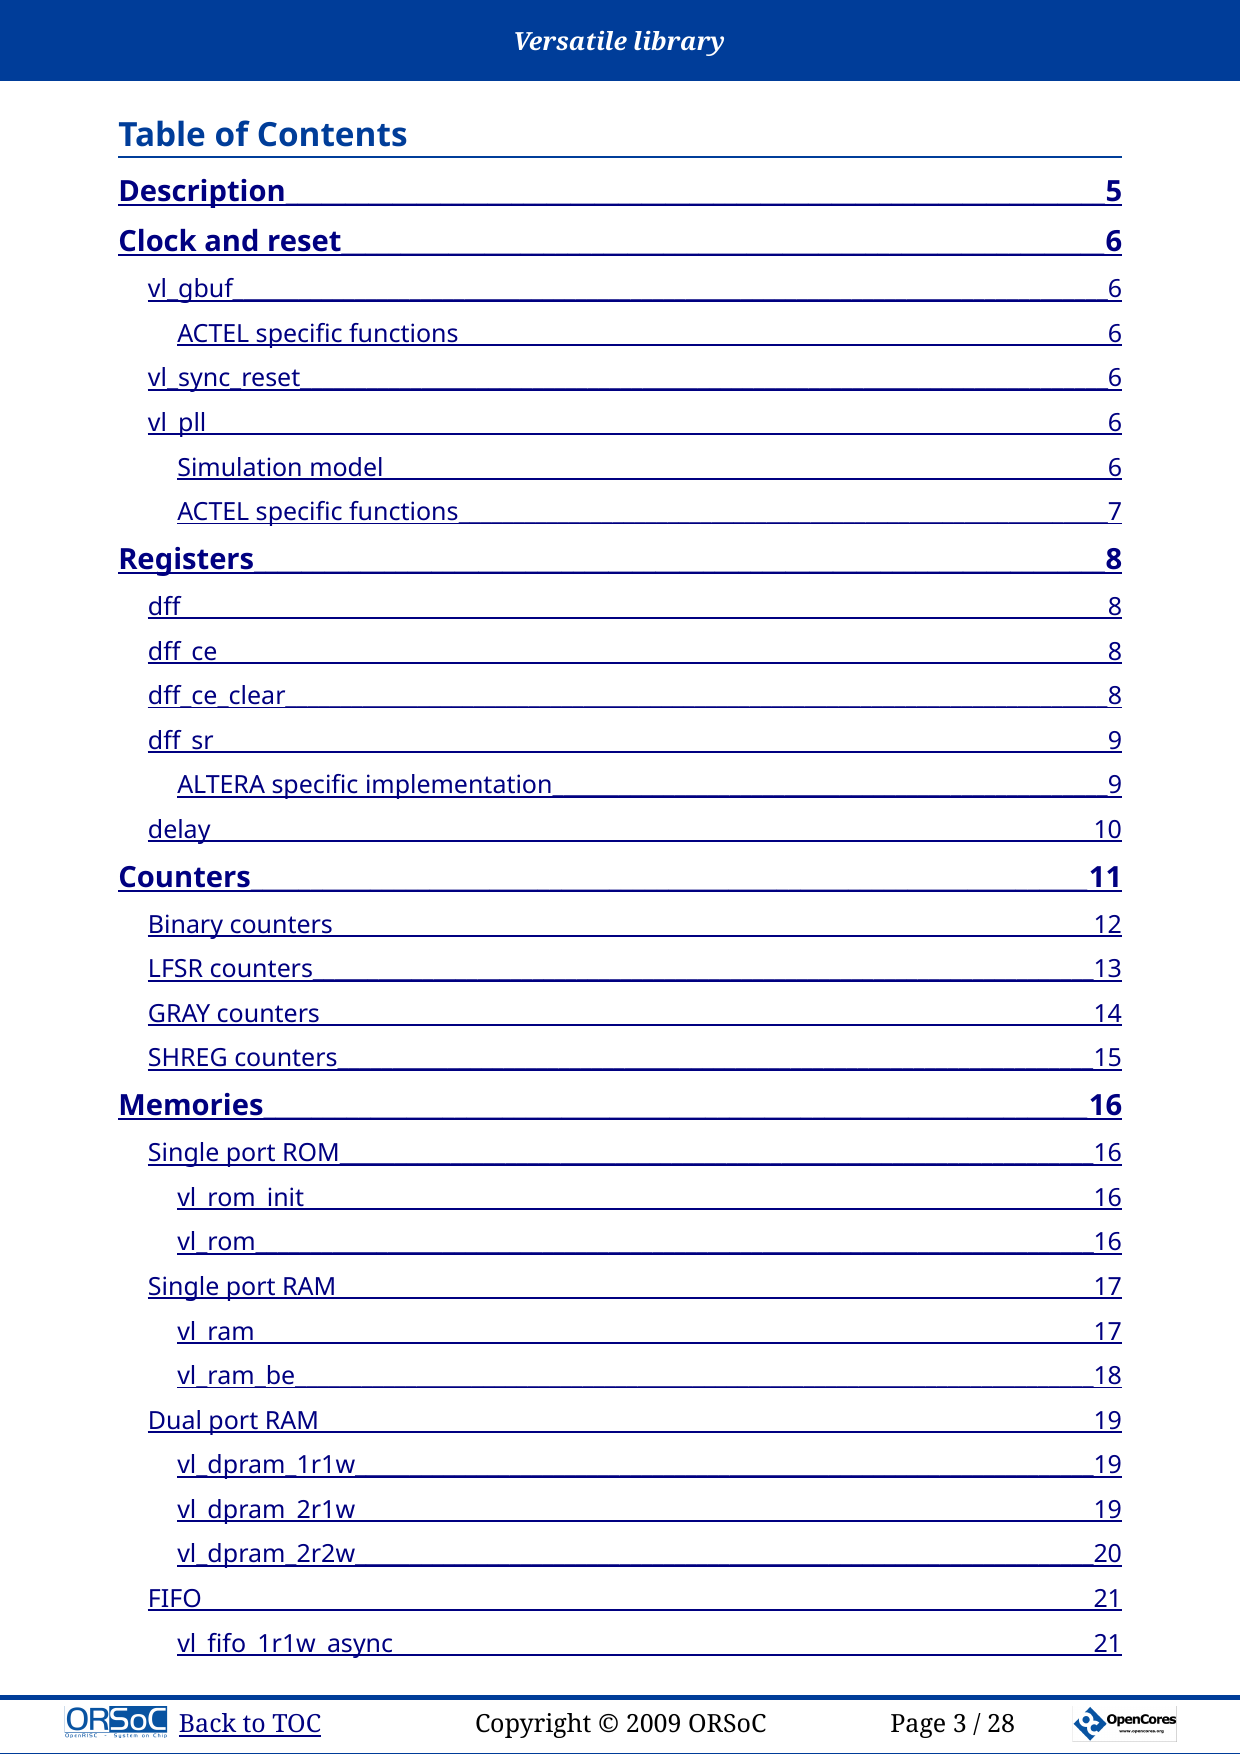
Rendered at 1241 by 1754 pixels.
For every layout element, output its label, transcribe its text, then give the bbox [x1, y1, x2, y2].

text Registers 8 [118, 538, 1122, 572]
text [118, 256, 1122, 260]
text [177, 1388, 1122, 1392]
text Single port RAM 17 [148, 1268, 1122, 1297]
text dff_ce 8 [148, 633, 1122, 662]
text Simulation model 6 [177, 449, 1122, 478]
text vl_gbuf 6 [148, 271, 1122, 300]
text Binary counters 12 [148, 906, 1122, 935]
text dff_sr 9 [148, 722, 1122, 751]
text LFSR counters 13 [148, 951, 1122, 980]
text [148, 435, 1122, 439]
text [118, 892, 1122, 896]
text vl_rom 16 [177, 1224, 1122, 1253]
text vl_dpram_2r1w 19 [177, 1491, 1122, 1520]
text vl_dpram_2r2w 20 [177, 1536, 1122, 1565]
text vl_ram 17 [177, 1313, 1122, 1342]
text ACTEL specific functions 7 [177, 494, 1122, 523]
text dff_ce_clear 8 [148, 678, 1122, 707]
subtitle Table of Contents [118, 111, 1122, 156]
text dff 8 [148, 588, 1122, 617]
text vl_fifo_1r1w_async 21 [177, 1625, 1122, 1654]
text Single port ROM 16 [148, 1135, 1122, 1164]
text [148, 1299, 1122, 1303]
text ALTERA specific implementation 9 [177, 767, 1122, 796]
text [118, 206, 1122, 210]
picture [1072, 1706, 1177, 1742]
text vl_ram_be 18 [177, 1358, 1122, 1387]
text [148, 842, 1122, 846]
text vl_rom_init 16 [177, 1179, 1122, 1208]
text GRAY counters 14 [148, 995, 1122, 1024]
text [177, 524, 1122, 528]
text ACTEL specific functions 6 [177, 315, 1122, 344]
text SHREG counters 15 [148, 1040, 1122, 1069]
picture [64, 1706, 168, 1738]
text Dual port RAM 19 [148, 1402, 1122, 1431]
text [148, 708, 1122, 712]
text [118, 1120, 1122, 1124]
text [148, 1611, 1122, 1615]
text Memories 16 [118, 1084, 1122, 1118]
text FIFO 21 [148, 1581, 1122, 1609]
text Description 5 [118, 170, 1122, 204]
text Counters 11 [118, 856, 1122, 890]
text vl_pll 6 [148, 404, 1122, 433]
text [118, 574, 1122, 578]
text [177, 1522, 1122, 1526]
text vl_dpram_1r1w 19 [177, 1447, 1122, 1476]
text vl_sync_reset 6 [148, 360, 1122, 389]
text Clock and reset 6 [118, 221, 1122, 254]
text delay 10 [148, 811, 1122, 840]
text [148, 619, 1122, 623]
